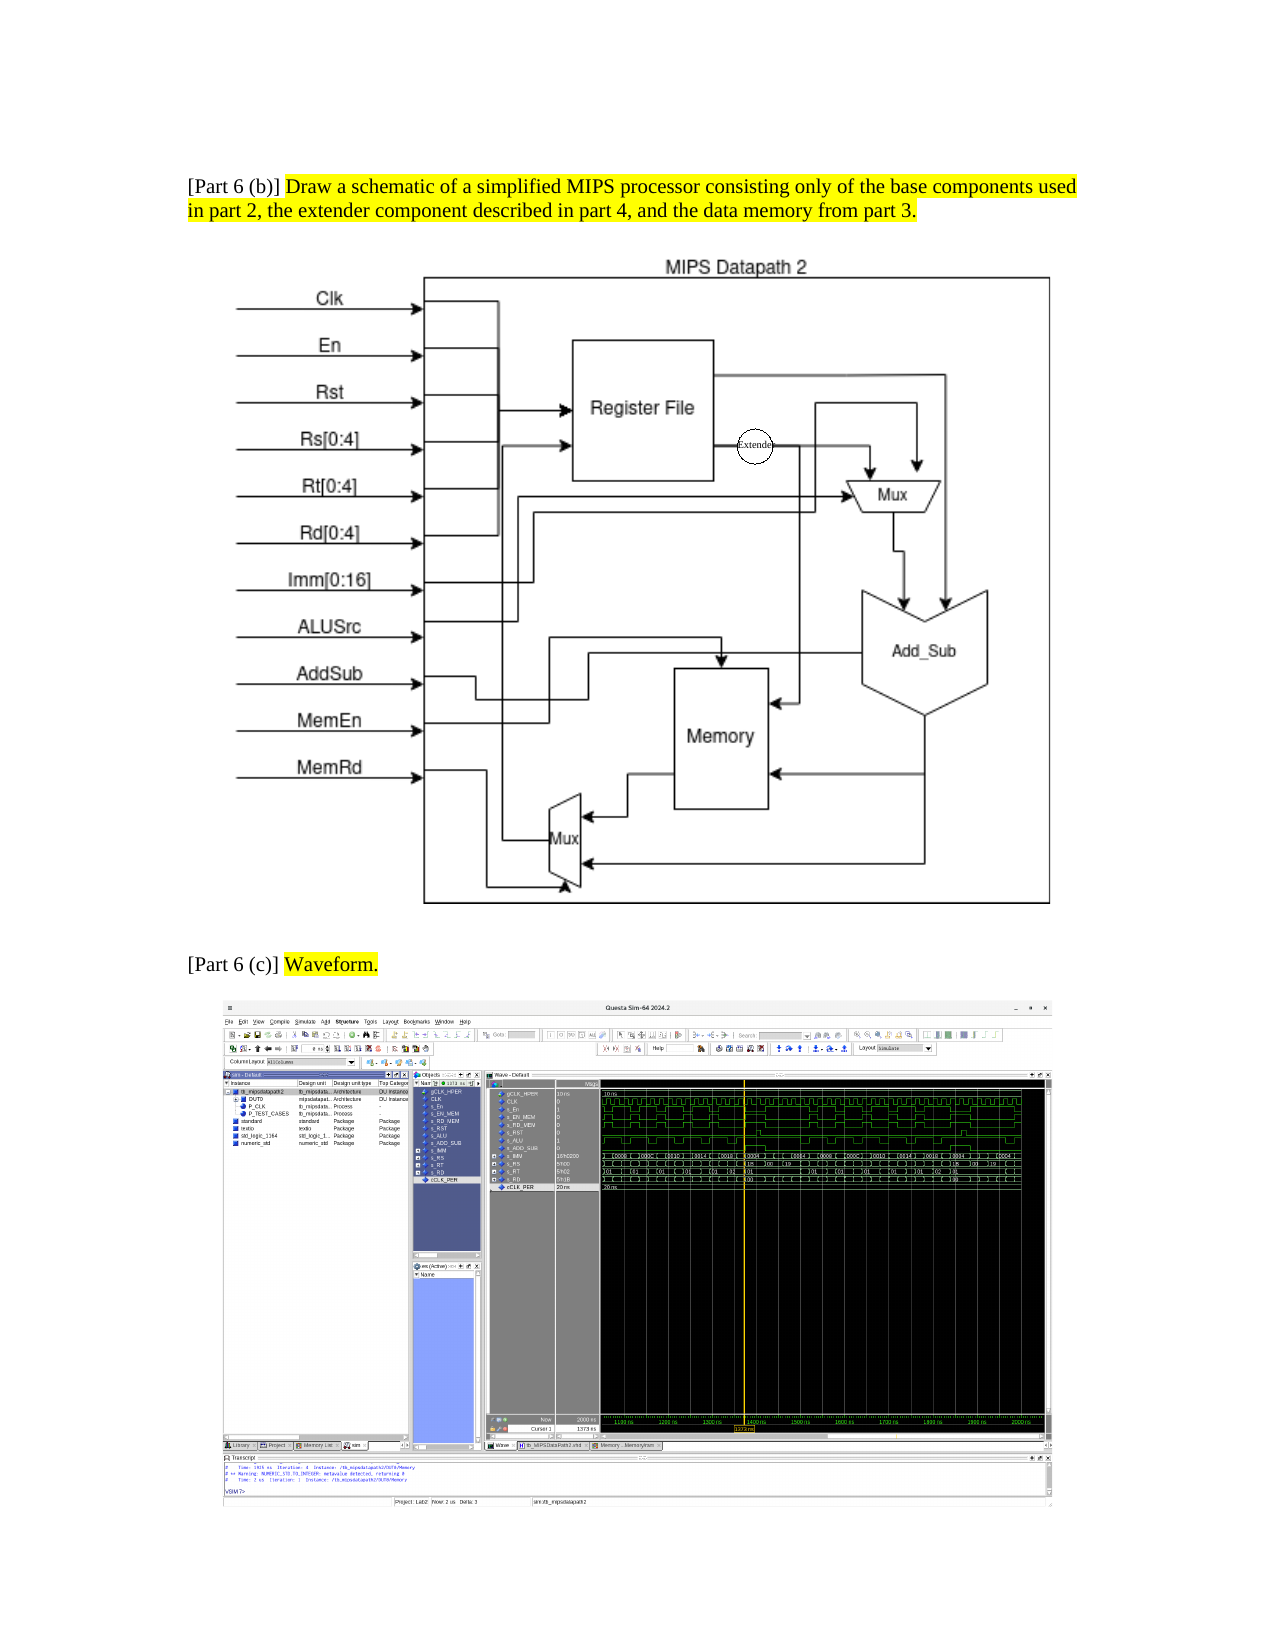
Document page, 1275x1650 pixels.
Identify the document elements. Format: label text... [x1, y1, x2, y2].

text [Part 6 (c)] Waveform. [187, 952, 1087, 976]
picture [222, 1000, 1053, 1507]
picture [225, 246, 1050, 904]
text [Part 6 (b)] Draw a schematic of a simplified MIPS processor consisting only of the base components used in part 2, the extender component described in part 4, and the data memory from part 3. [187, 174, 1087, 222]
